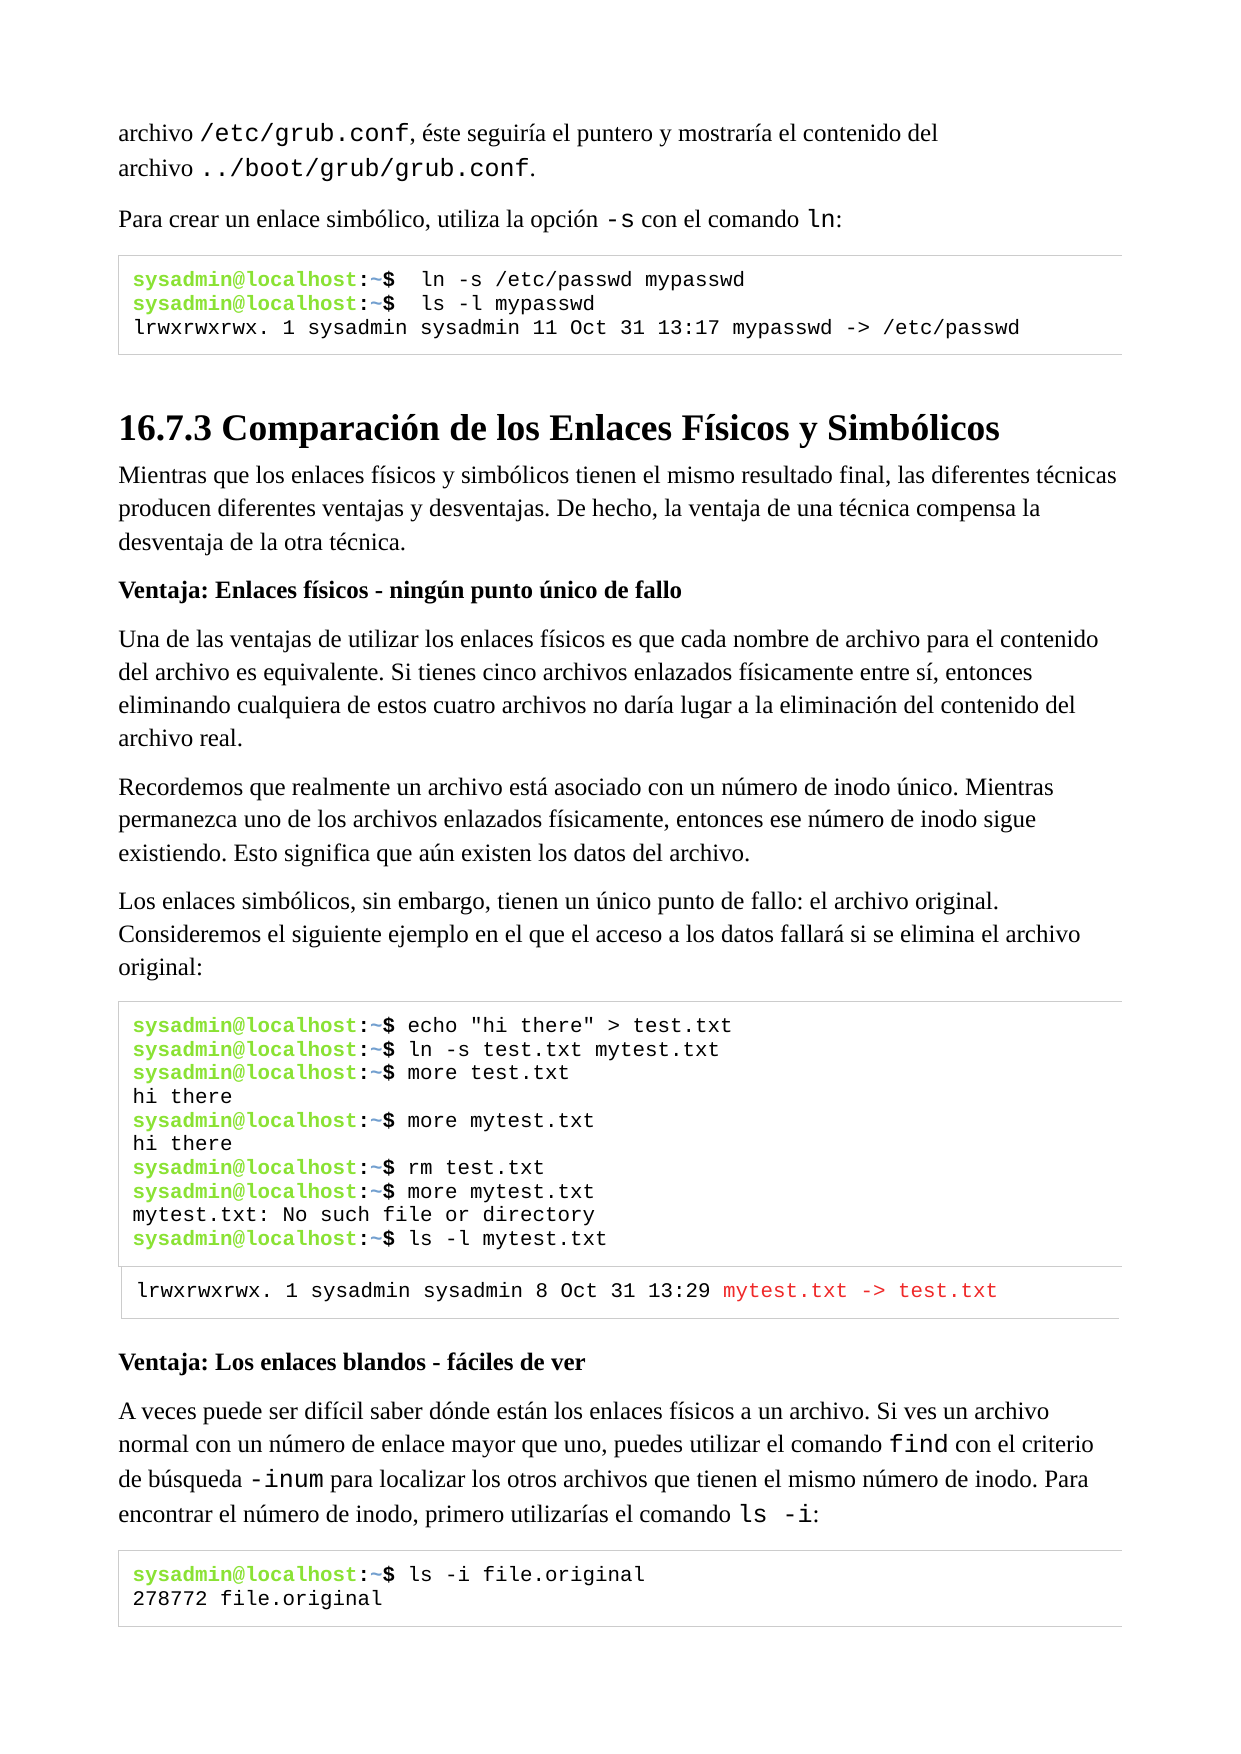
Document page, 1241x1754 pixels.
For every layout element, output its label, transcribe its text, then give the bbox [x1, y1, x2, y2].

text sysadmin@localhost:~$ more test.txt [119, 1048, 1122, 1072]
text sysadmin@localhost:~$ ln -s /etc/passwd mypasswd [119, 256, 1122, 279]
text sysadmin@localhost:~$ rm test.txt [119, 1143, 1122, 1166]
text lrwxrwxrwx. 1 sysadmin sysadmin 11 Oct 31 13:17 mypasswd -> /etc/passwd [119, 303, 1122, 354]
text hi there [119, 1119, 1122, 1143]
text archivo /etc/grub.conf, éste seguiría el puntero y mostraría el contenido del archivo ../boot/grub/grub.conf. [118, 118, 1122, 184]
text A veces puede ser difícil saber dónde están los enlaces físicos a un archivo. Si ves un archivo normal con un número de enlace mayor que uno, puedes utilizar el comando find con el criterio de búsqueda -inum para localizar los otros archivos que tienen el mismo número de inodo. Para encontrar el número de inodo, primero utilizarías el comando ls -i: [118, 1396, 1122, 1530]
text sysadmin@localhost:~$ echo "hi there" > test.txt [119, 1002, 1122, 1024]
text Los enlaces simbólicos, sin embargo, tienen un único punto de fallo: el archivo original. Consideremos el siguiente ejemplo en el que el acceso a los datos fallará si se elimina el archivo original: [118, 886, 1122, 981]
subtitle 16.7.3 Comparación de los Enlaces Físicos y Simbólicos [118, 405, 1122, 448]
text sysadmin@localhost:~$ ls -l mytest.txt [119, 1214, 1122, 1266]
text sysadmin@localhost:~$ ln -s test.txt mytest.txt [119, 1024, 1122, 1048]
text sysadmin@localhost:~$ more mytest.txt [119, 1166, 1122, 1190]
text lrwxrwxrwx. 1 sysadmin sysadmin 8 Oct 31 13:29 mytest.txt -> test.txt [122, 1267, 1119, 1318]
text Ventaja: Los enlaces blandos - fáciles de ver [118, 1347, 1122, 1376]
text Ventaja: Enlaces físicos - ningún punto único de fallo [118, 575, 1122, 604]
text Recordemos que realmente un archivo está asociado con un número de inodo único. Mientras permanezca uno de los archivos enlazados físicamente, entonces ese número de inodo sigue existiendo. Esto significa que aún existen los datos del archivo. [118, 772, 1122, 866]
text sysadmin@localhost:~$ more mytest.txt [119, 1096, 1122, 1119]
text hi there [119, 1072, 1122, 1096]
text Mientras que los enlaces físicos y simbólicos tienen el mismo resultado final, las diferentes técnicas producen diferentes ventajas y desventajas. De hecho, la ventaja de una técnica compensa la desventaja de la otra técnica. [118, 461, 1122, 555]
text Una de las ventajas de utilizar los enlaces físicos es que cada nombre de archivo para el contenido del archivo es equivalente. Si tienes cinco archivos enlazados físicamente entre sí, entonces eliminando cualquiera de estos cuatro archivos no daría lugar a la eliminación del contenido del archivo real. [118, 624, 1122, 752]
text Para crear un enlace simbólico, utiliza la opción -s con el comando ln: [118, 204, 1122, 235]
text 278772 file.original [119, 1574, 1122, 1626]
text mytest.txt: No such file or directory [119, 1190, 1122, 1214]
text sysadmin@localhost:~$ ls -l mypasswd [119, 279, 1122, 303]
text sysadmin@localhost:~$ ls -i file.original [119, 1551, 1122, 1574]
